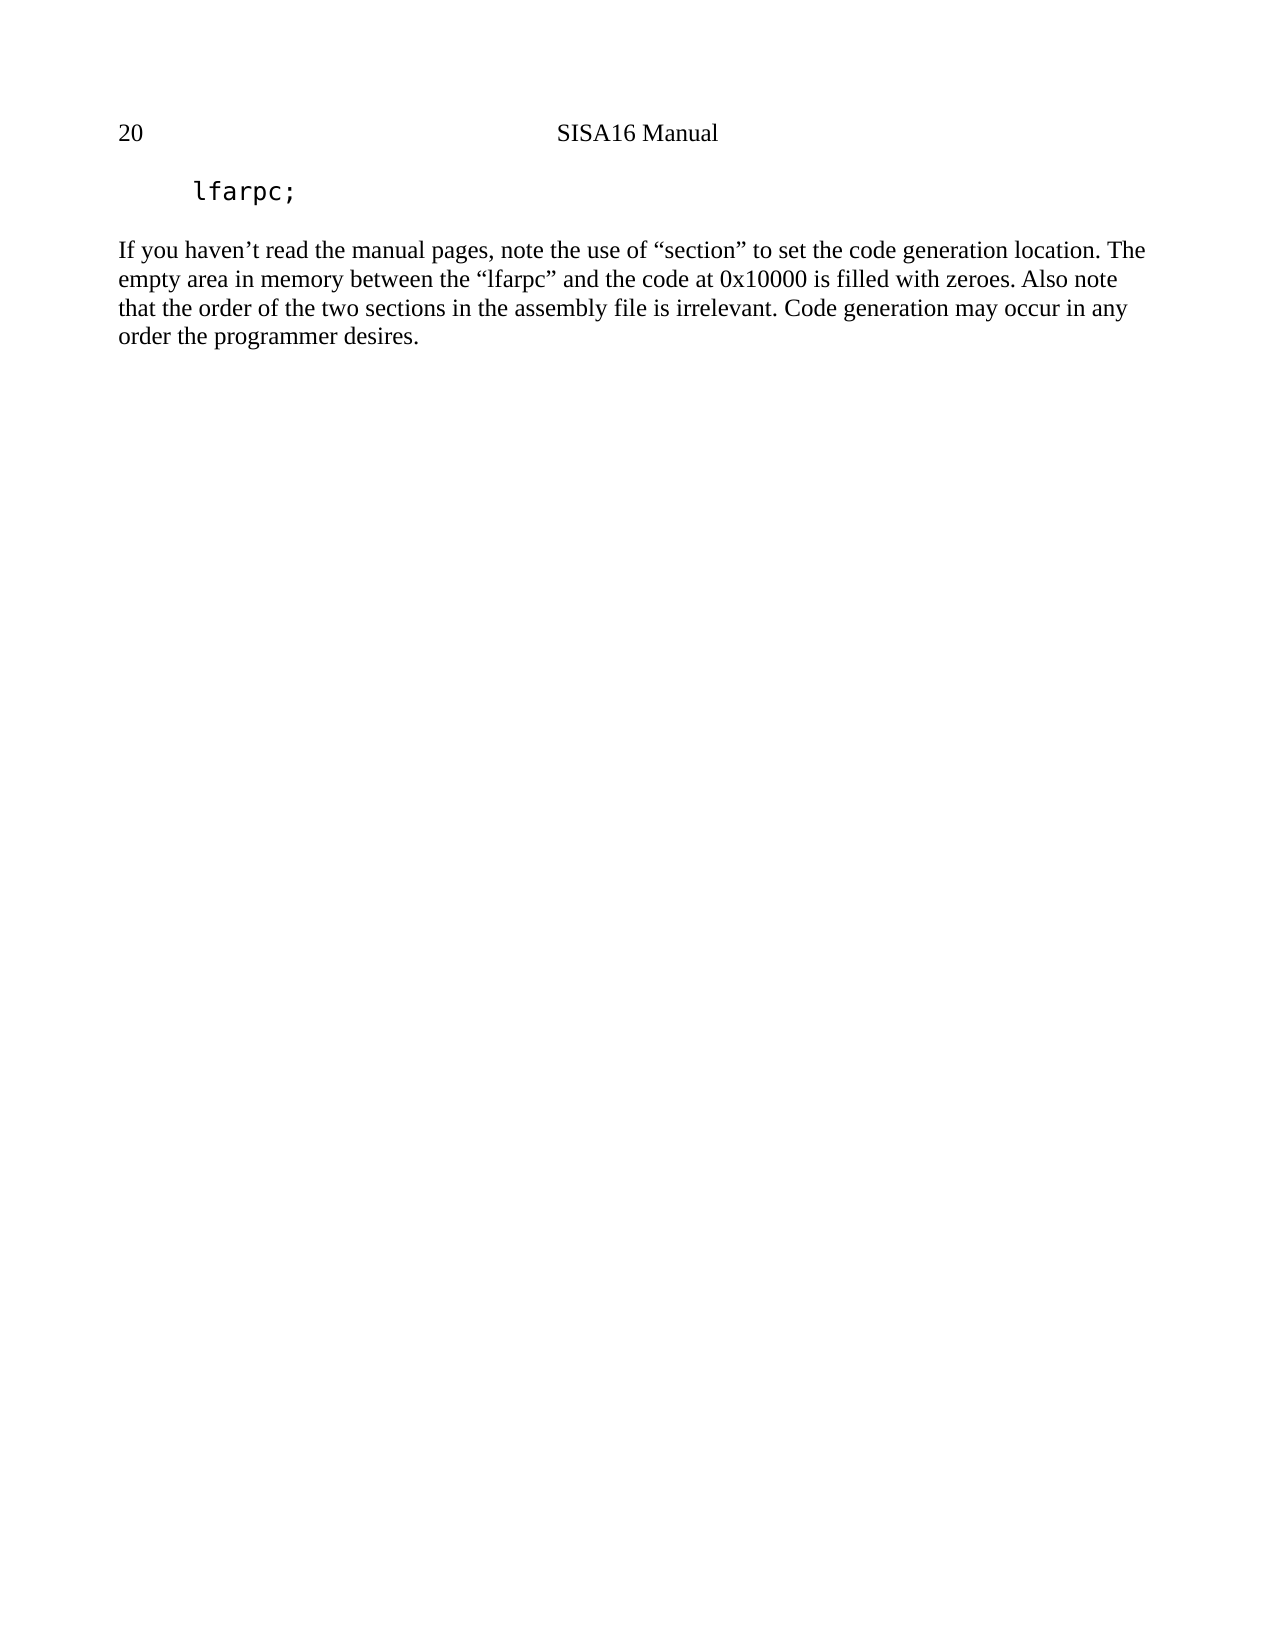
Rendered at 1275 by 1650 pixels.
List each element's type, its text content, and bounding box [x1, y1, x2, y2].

text lfarpc; [118, 177, 1157, 206]
text If you haven’t read the manual pages, note the use of “section” to set the code generation location. The empty area in memory between the “lfarpc” and the code at 0x10000 is filled with zeroes. Also note that the order of the two sections in the assembly file is irrelevant. Code generation may occur in any order the programmer desires. [118, 235, 1157, 350]
